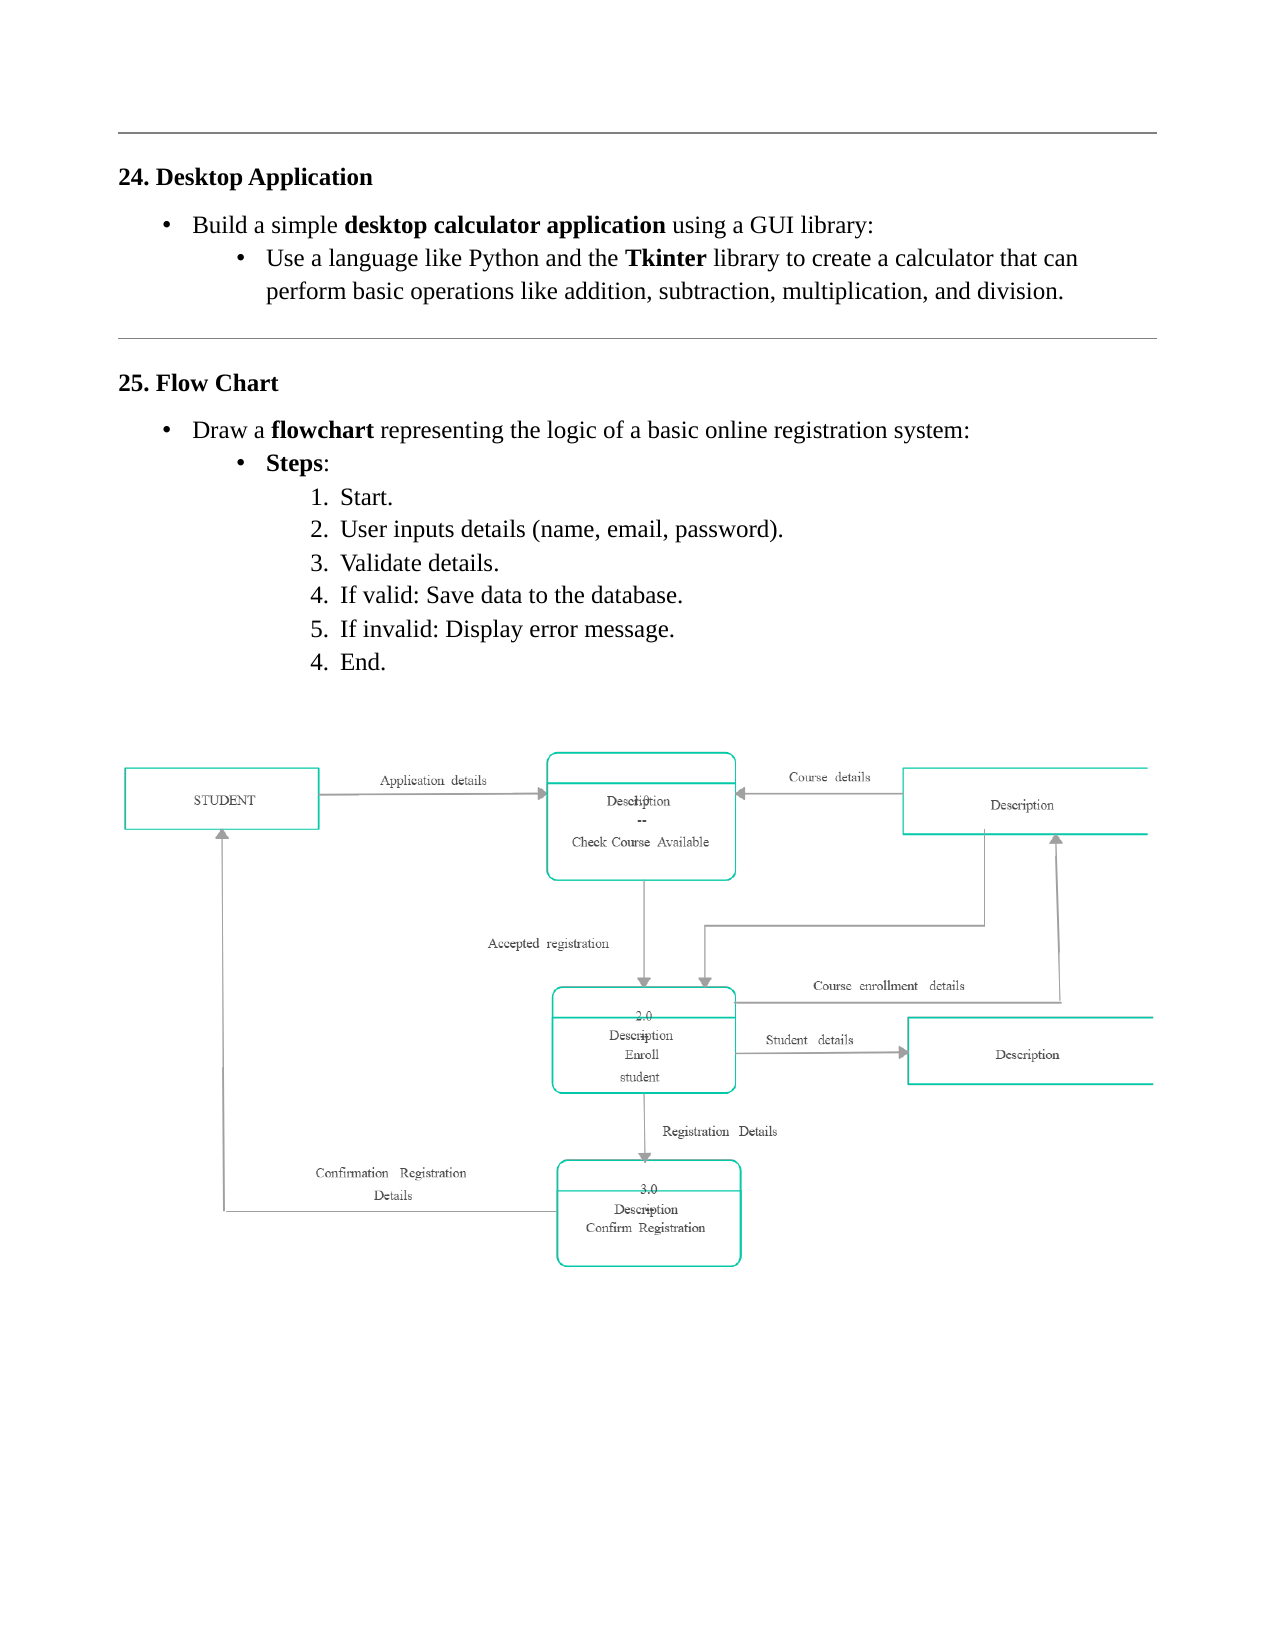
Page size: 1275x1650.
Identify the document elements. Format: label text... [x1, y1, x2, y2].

list Steps: [236, 448, 1157, 477]
list Draw a flowchart representing the logic of a basic online registration system: [162, 416, 1157, 444]
list Validate details. [310, 548, 1157, 576]
text 25. Flow Chart [118, 368, 1157, 397]
list User inputs details (name, email, password). [310, 514, 1157, 543]
list Build a simple desktop calculator application using a GUI library: [162, 210, 1157, 239]
list If invalid: Display error message. [310, 614, 1157, 642]
list Start. [310, 482, 1157, 510]
list End. [310, 647, 1157, 675]
picture [118, 741, 1157, 1269]
list Use a language like Python and the Tkinter library to create a calculator that can perform basic operations like addition, subtraction, multiplication, and division. [236, 243, 1157, 305]
list If valid: Save data to the database. [310, 581, 1157, 609]
text 24. Desktop Application [118, 162, 1157, 191]
